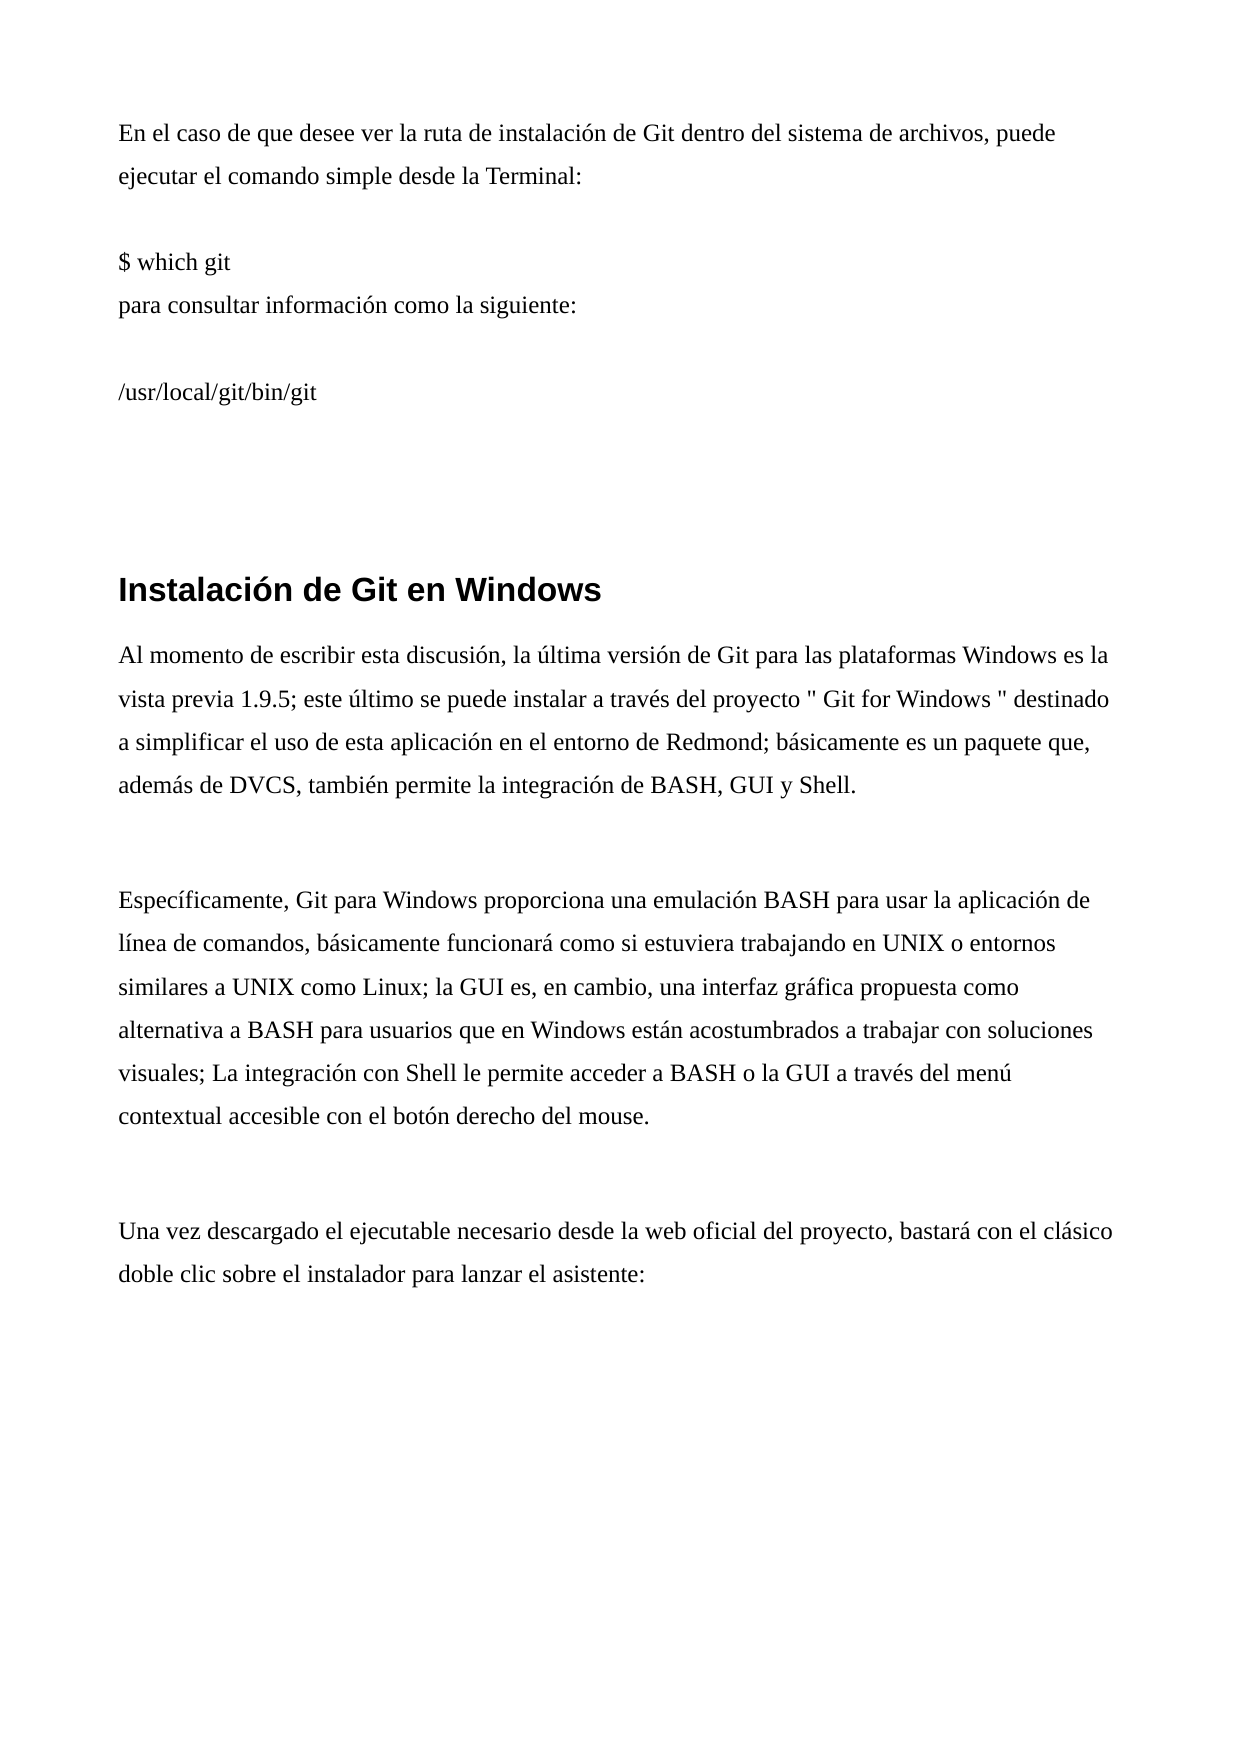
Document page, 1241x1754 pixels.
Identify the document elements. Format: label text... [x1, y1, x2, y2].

subtitle Instalación de Git en Windows [118, 570, 1122, 609]
text En el caso de que desee ver la ruta de instalación de Git dentro del sistema de archivos, puede ejecutar el comando simple desde la Terminal: [118, 118, 1122, 190]
text Al momento de escribir esta discusión, la última versión de Git para las plataformas Windows es la vista previa 1.9.5; este último se puede instalar a través del proyecto " Git for Windows " destinado a simplificar el uso de esta aplicación en el entorno de Redmond; básicamente es un paquete que, además de DVCS, también permite la integración de BASH, GUI y Shell. [118, 641, 1122, 799]
text $ which git [118, 247, 1122, 276]
text Una vez descargado el ejecutable necesario desde la web oficial del proyecto, bastará con el clásico doble clic sobre el instalador para lanzar el asistente: [118, 1216, 1122, 1288]
text Específicamente, Git para Windows proporciona una emulación BASH para usar la aplicación de línea de comandos, básicamente funcionará como si estuviera trabajando en UNIX o entornos similares a UNIX como Linux; la GUI es, en cambio, una interfaz gráfica propuesta como alternativa a BASH para usuarios que en Windows están acostumbrados a trabajar con soluciones visuales; La integración con Shell le permite acceder a BASH o la GUI a través del menú contextual accesible con el botón derecho del mouse. [118, 885, 1122, 1130]
text /usr/local/git/bin/git [118, 377, 1122, 406]
text para consultar información como la siguiente: [118, 291, 1122, 319]
